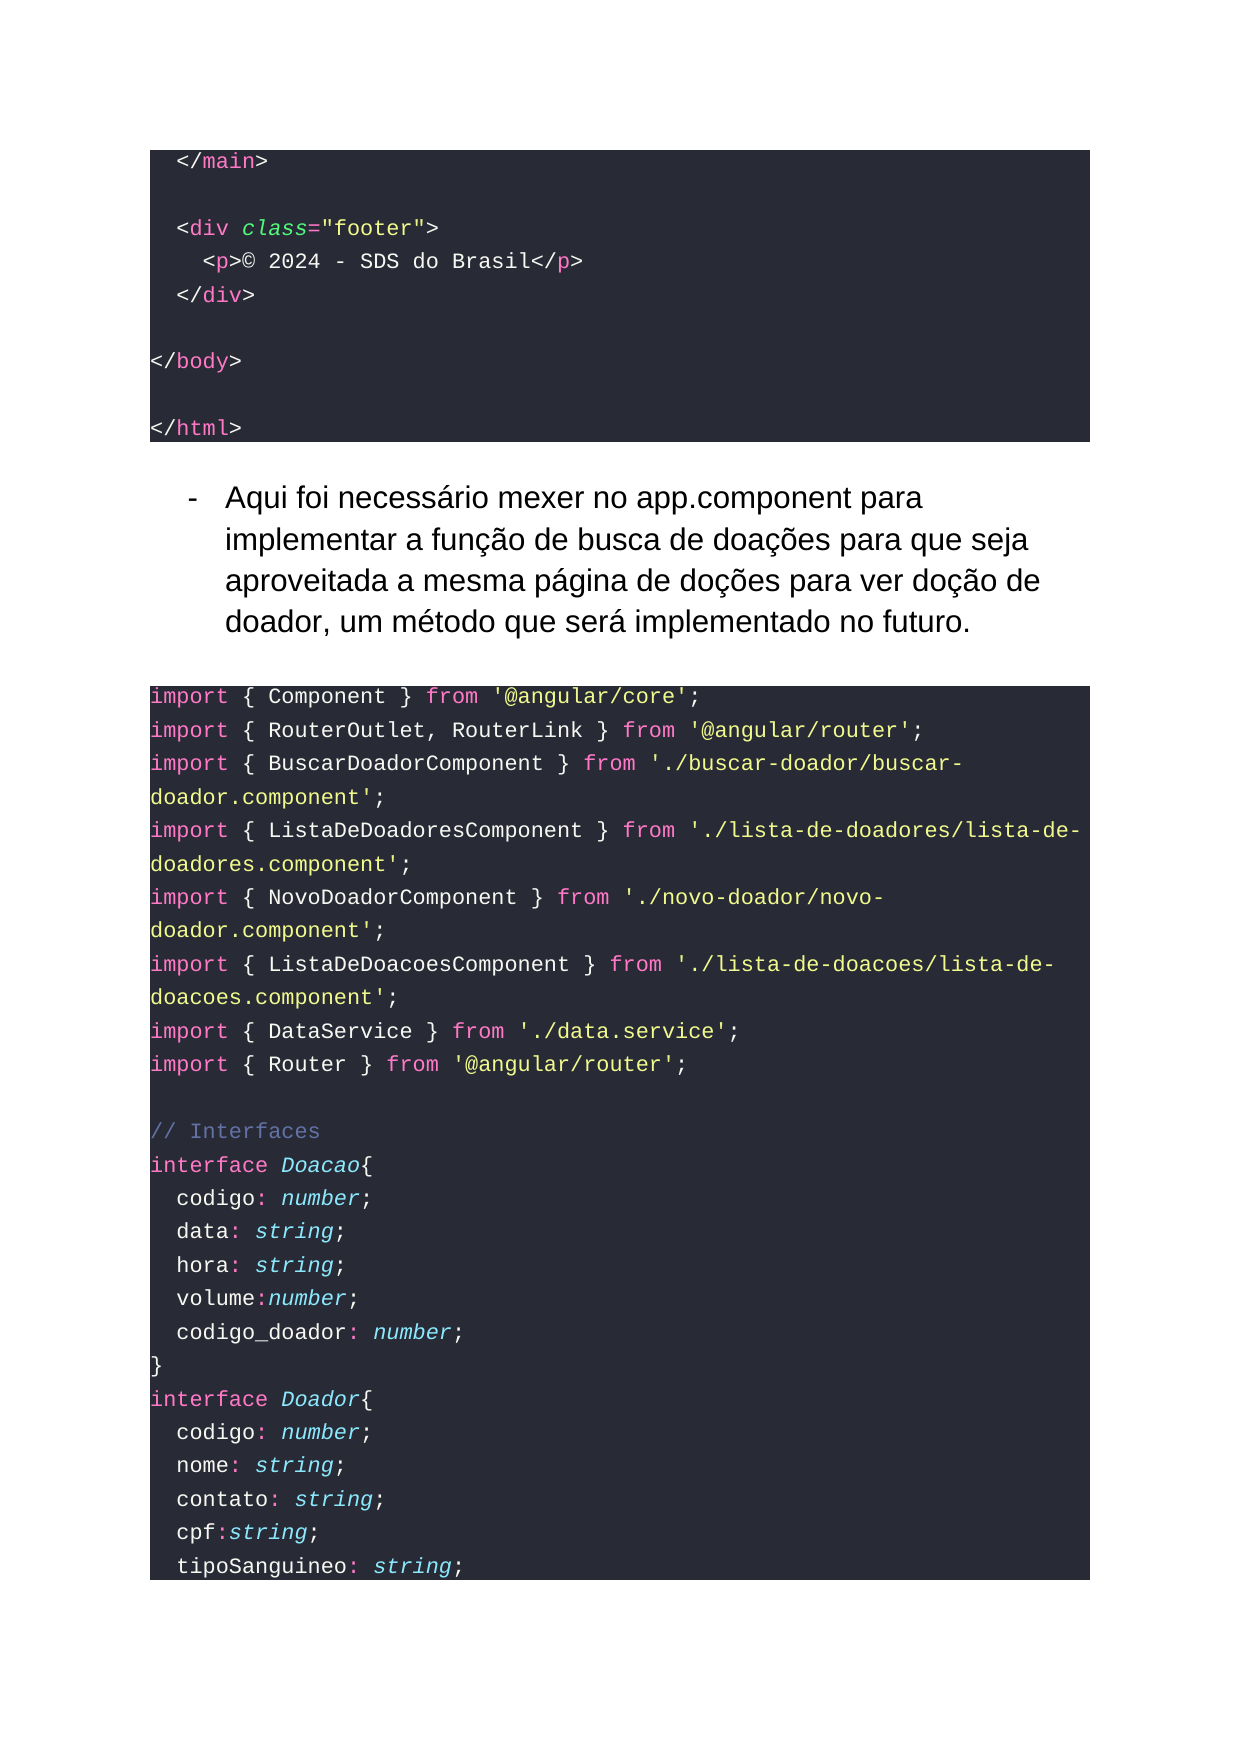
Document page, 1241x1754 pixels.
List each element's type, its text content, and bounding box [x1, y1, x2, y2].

text import { NovoDoadorComponent } from './novo-doador/novo-doador.component'; [150, 886, 1090, 944]
text interface Doacao{ [150, 1154, 1090, 1178]
text codigo: number; [150, 1421, 1090, 1446]
text interface Doador{ [150, 1388, 1090, 1413]
text nome: string; [150, 1455, 1090, 1479]
text data: string; [150, 1221, 1090, 1245]
text // Interfaces [150, 1120, 1090, 1145]
text </div> [150, 284, 1090, 308]
text <p>© 2024 - SDS do Brasil</p> [150, 250, 1090, 275]
text import { DataService } from './data.service'; [150, 1020, 1090, 1045]
text hora: string; [150, 1254, 1090, 1279]
text } [150, 1354, 1090, 1379]
text cpf:string; [150, 1522, 1090, 1546]
text tipoSanguineo: string; [150, 1555, 1090, 1580]
text import { RouterOutlet, RouterLink } from '@angular/router'; [150, 719, 1090, 744]
text </html> [150, 417, 1090, 442]
text import { BuscarDoadorComponent } from './buscar-doador/buscar-doador.component'; [150, 752, 1090, 811]
text import { Router } from '@angular/router'; [150, 1053, 1090, 1078]
text </main> [150, 150, 1090, 175]
text </body> [150, 351, 1090, 375]
text import { ListaDeDoadoresComponent } from './lista-de-doadores/lista-de-doadores.component'; [150, 819, 1090, 878]
text <div class="footer"> [150, 217, 1090, 242]
text contato: string; [150, 1488, 1090, 1513]
text import { ListaDeDoacoesComponent } from './lista-de-doacoes/lista-de-doacoes.component'; [150, 953, 1090, 1011]
text import { Component } from '@angular/core'; [150, 686, 1090, 710]
text codigo: number; [150, 1187, 1090, 1212]
text volume:number; [150, 1287, 1090, 1312]
text codigo_doador: number; [150, 1321, 1090, 1346]
list Aqui foi necessário mexer no app.component para implementar a função de busca de doações para que seja aproveitada a mesma página de doções para ver doção de doador, um método que será implementado no futuro. [187, 479, 1090, 639]
